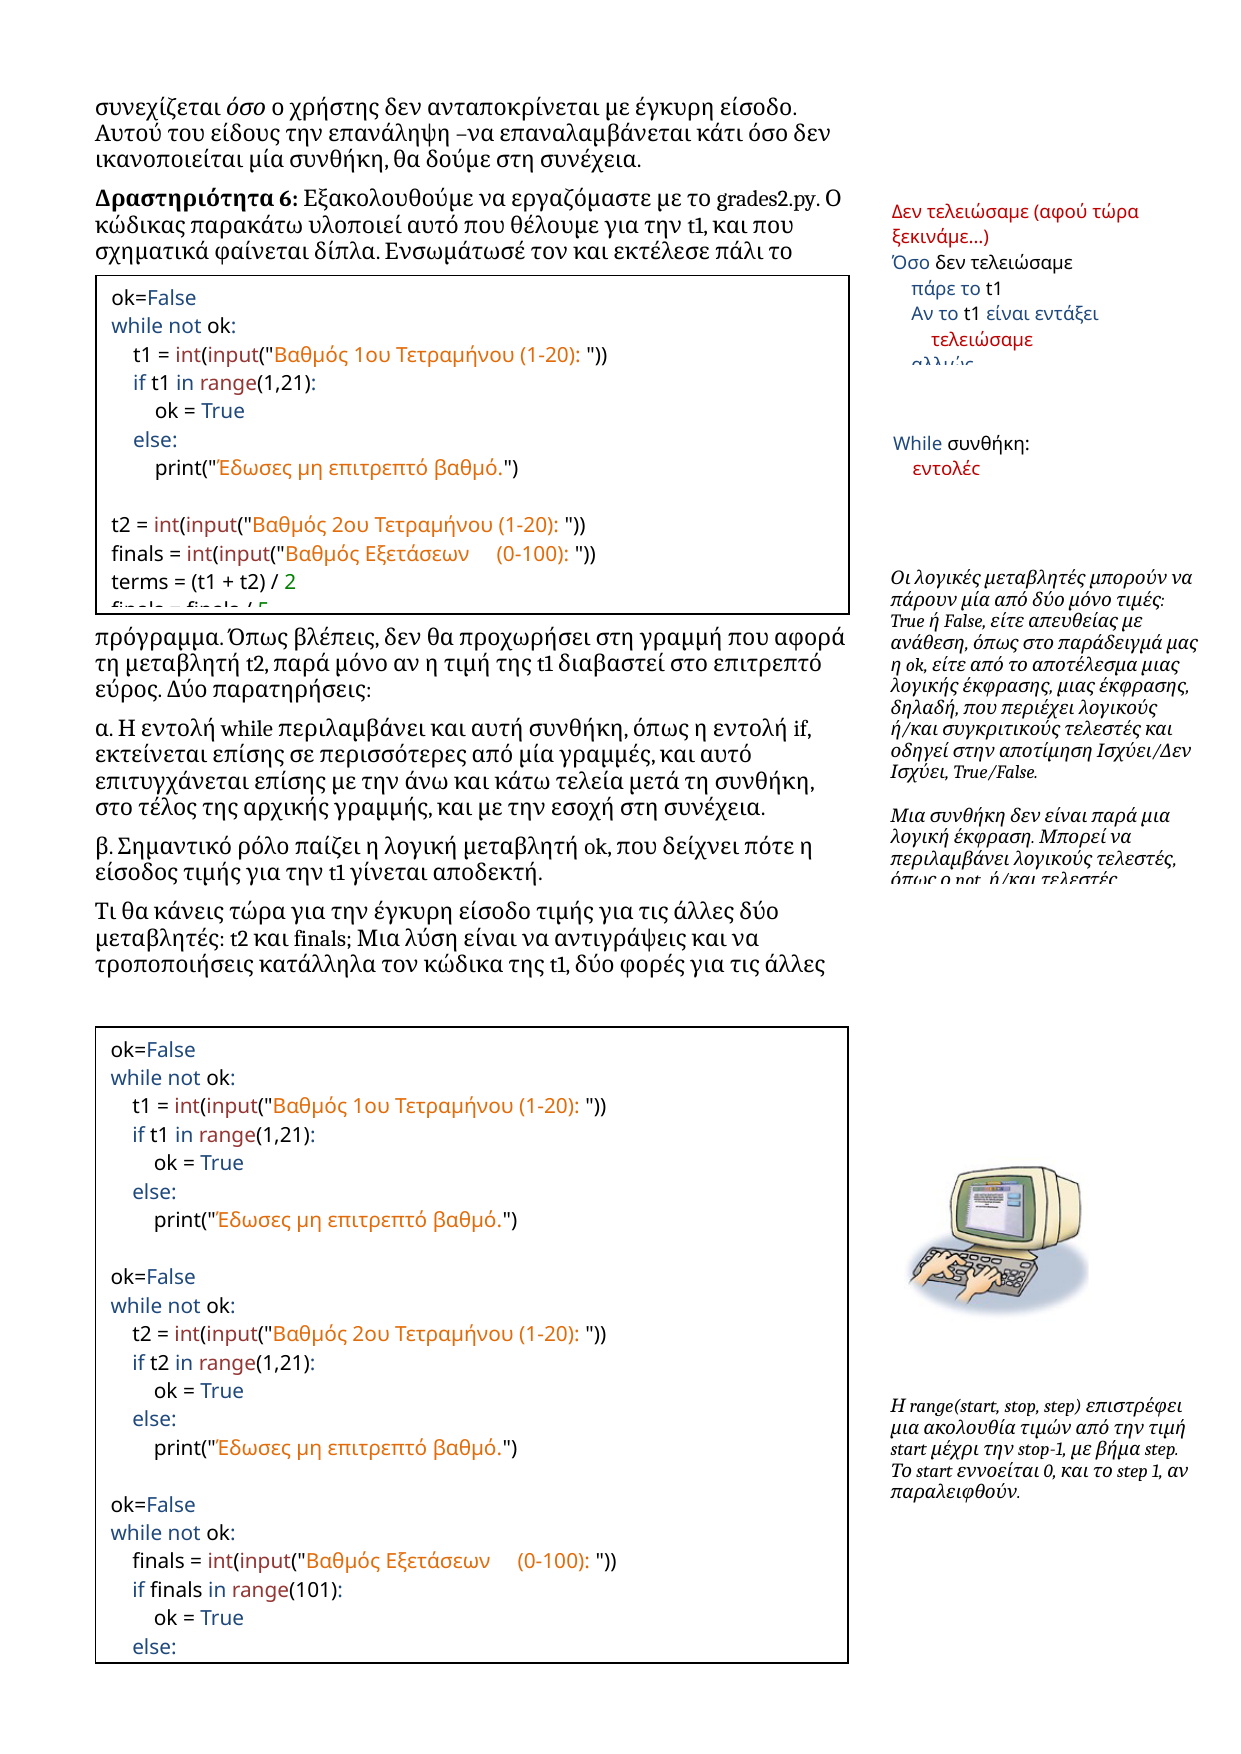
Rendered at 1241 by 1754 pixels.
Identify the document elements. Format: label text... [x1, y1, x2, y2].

text else: [110, 1177, 833, 1205]
text τελειώσαμε [892, 326, 1201, 351]
text ok = True [110, 1603, 833, 1632]
text Δραστηριότητα 6: Εξακολουθούμε να εργαζόμαστε με το grades2.py. Ο κώδικας παρακάτω υλοποιεί αυτό που θέλουμε για την t1, και που σχηματικά φαίνεται δίπλα. Ενσωμάτωσέ τον και εκτέλεσε πάλι το πρόγραμμα. Όπως βλέπεις, δεν θα προχωρήσει στη γραμμή που αφορά τη μεταβλητή t2, παρά μόνο αν η τιμή της t1 διαβαστεί στο επιτρεπτό εύρος. Δύο παρατηρήσεις: [94, 186, 850, 703]
text print("Έδωσες μη επιτρεπτό βαθμό.") [110, 1433, 833, 1461]
text while not ok: [110, 1291, 833, 1319]
text if t1 in range(1,21): [111, 368, 834, 397]
text Όσο δεν τελειώσαμε [892, 249, 1201, 275]
text β. Σημαντικό ρόλο παίζει η λογική μεταβλητή ok, που δείχνει πότε η είσοδος τιμής για την t1 γίνεται αποδεκτή. [94, 834, 850, 887]
text t1 = int(input("Βαθμός 1ου Τετραμήνου (1-20): ")) [110, 1092, 833, 1120]
text t1 = int(input("Βαθμός 1ου Τετραμήνου (1-20): ")) [111, 340, 834, 368]
text if t1 in range(1,21): [110, 1120, 833, 1148]
text if t2 in range(1,21): [110, 1348, 833, 1376]
text ok = True [111, 397, 834, 425]
text while not ok: [110, 1063, 833, 1092]
text else: [110, 1404, 833, 1433]
text ok=False [110, 1490, 833, 1518]
text t2 = int(input("Βαθμός 2ου Τετραμήνου (1-20): ")) [111, 510, 834, 539]
text else: [111, 425, 834, 453]
text ok=False [110, 1035, 833, 1063]
text finals = int(input("Βαθμός Εξετάσεων (0-100): ")) [110, 1547, 833, 1575]
text terms = (t1 + t2) / 2 [111, 567, 834, 596]
text if finals in range(101): [110, 1575, 833, 1603]
text t2 = int(input("Βαθμός 2ου Τετραμήνου (1-20): ")) [110, 1319, 833, 1348]
text ok=False [110, 1262, 833, 1291]
text Τι θα κάνεις τώρα για την έγκυρη είσοδο τιμής για τις άλλες δύο μεταβλητές: t2 και finals; Μια λύση είναι να αντιγράψεις και να τροποποιήσεις κατάλληλα τον κώδικα της t1, δύο φορές για τις άλλες [94, 899, 850, 978]
text finals = int(input("Βαθμός Εξετάσεων (0-100): ")) [111, 539, 834, 567]
text While συνθήκη: [893, 430, 1202, 456]
text else: [110, 1632, 833, 1656]
text print("Έδωσες μη επιτρεπτό βαθμό.") [111, 453, 834, 482]
text Οι λογικές μεταβλητές μπορούν να πάρουν μία από δύο μόνο τιμές: True ή False, είτε απευθείας με ανάθεση, όπως στο παράδειγμά μας η ok, είτε από το αποτέλεσμα μιας λογικής έκφρασης, μιας έκφρασης, δηλαδή, που περιέχει λογικούς ή/και συγκριτικούς τελεστές και οδηγεί στην αποτίμηση Ισχύει/Δεν Ισχύει, True/False. [890, 568, 1200, 783]
text ok=False [111, 283, 834, 311]
text πάρε το t1 [892, 275, 1201, 300]
text εντολές [893, 456, 1202, 474]
text while not ok: [110, 1518, 833, 1547]
text ok = True [110, 1376, 833, 1404]
text Η range(start, stop, step) επιστρέφει μια ακολουθία τιμών από την τιμή start μέχρι την stop-1, με βήμα step. Το start εννοείται 0, και το step 1, αν παραλειφθούν. [890, 1396, 1200, 1504]
text ok = True [110, 1148, 833, 1177]
text Δεν τελειώσαμε (αφού τώρα ξεκινάμε…) [892, 198, 1201, 249]
text συνεχίζεται όσο ο χρήστης δεν ανταποκρίνεται με έγκυρη είσοδο. Αυτού του είδους την επανάληψη –να επαναλαμβάνεται κάτι όσο δεν ικανοποιείται μία συνθήκη, θα δούμε στη συνέχεια. [94, 94, 850, 173]
text finals = finals / 5 [111, 596, 834, 607]
text while not ok: [111, 311, 834, 340]
text Αν το t1 είναι εντάξει [892, 300, 1201, 326]
text Μια συνθήκη δεν είναι παρά μια λογική έκφραση. Μπορεί να περιλαμβάνει λογικούς τελεστές, όπως ο not, ή/και τελεστές σύγκρισης ή …, όπως ο in. [890, 805, 1200, 883]
text α. Η εντολή while περιλαμβάνει και αυτή συνθήκη, όπως η εντολή if, εκτείνεται επίσης σε περισσότερες από μία γραμμές, και αυτό επιτυγχάνεται επίσης με την άνω και κάτω τελεία μετά τη συνθήκη, στο τέλος της αρχικής γραμμής, και με την εσοχή στη συνέχεια. [94, 716, 850, 821]
text αλλιώς [892, 351, 1201, 365]
text print("Έδωσες μη επιτρεπτό βαθμό.") [110, 1205, 833, 1234]
